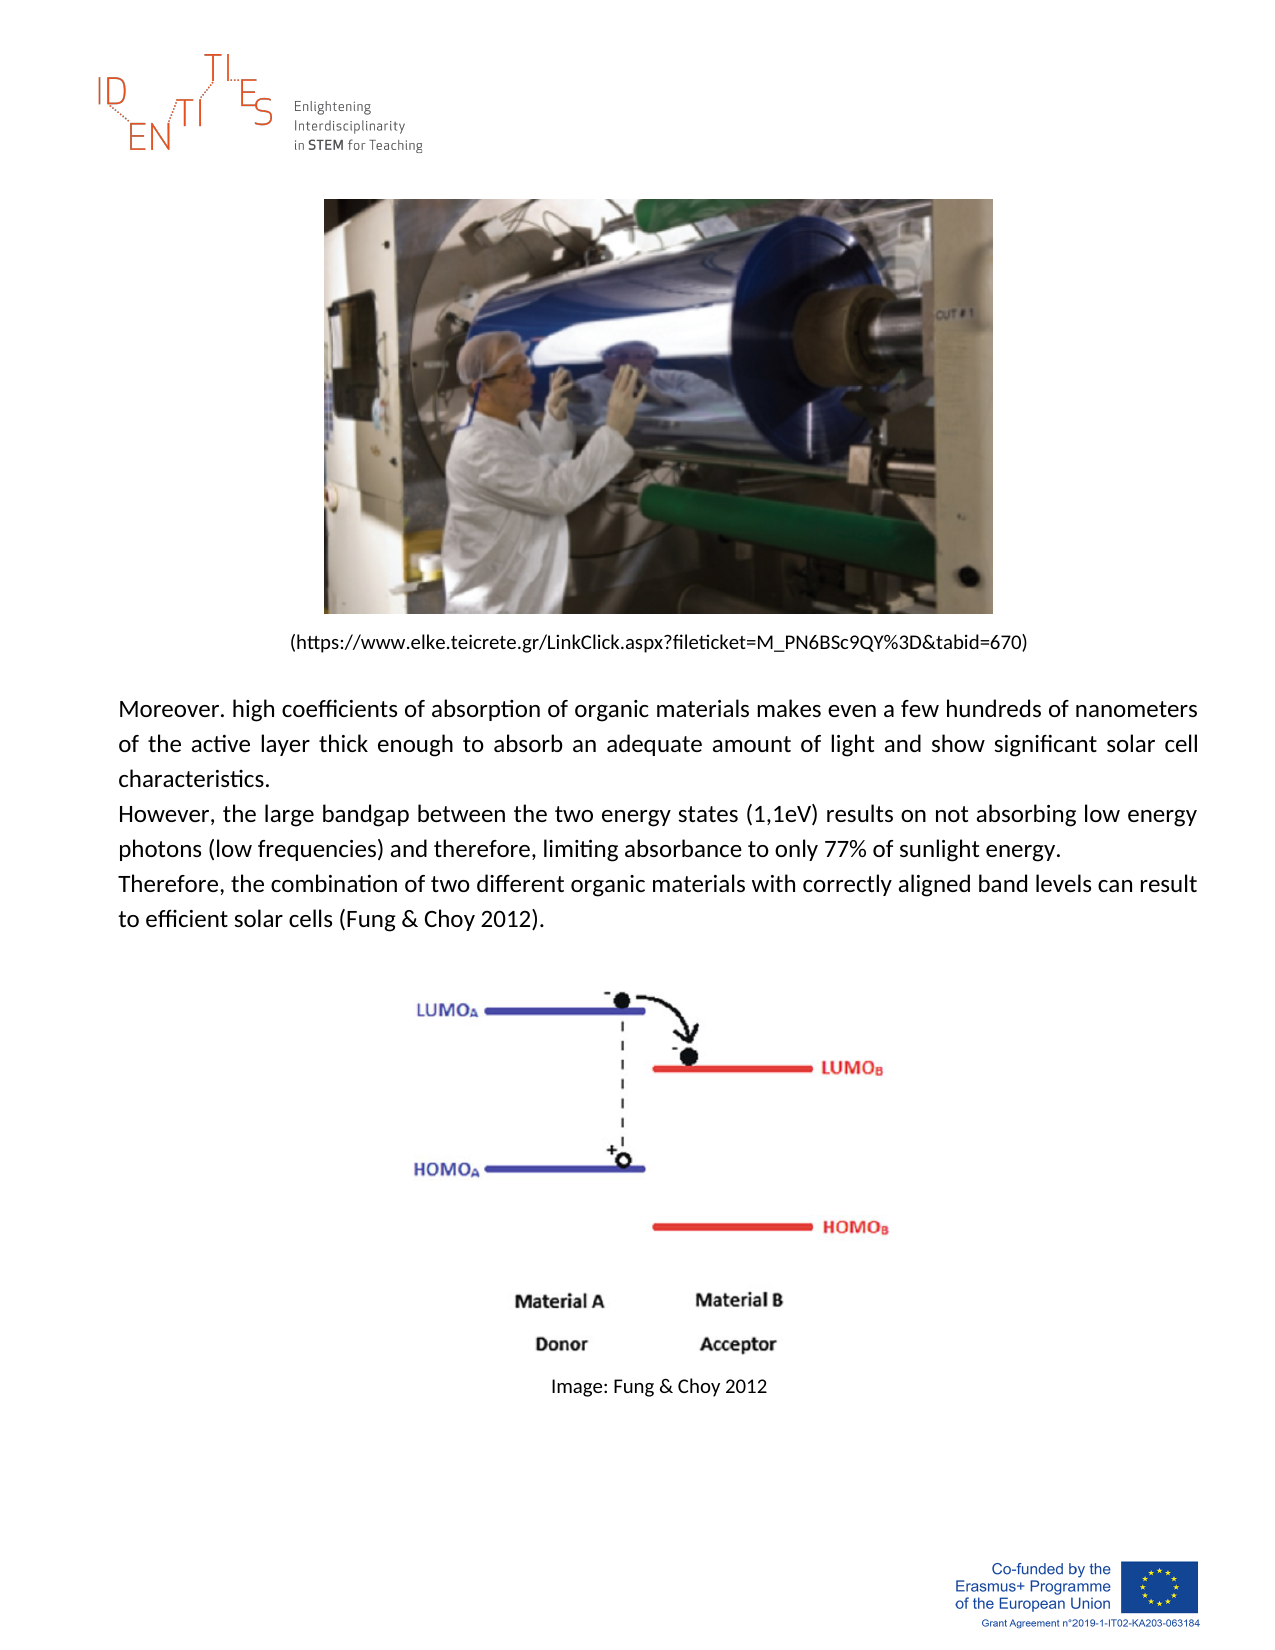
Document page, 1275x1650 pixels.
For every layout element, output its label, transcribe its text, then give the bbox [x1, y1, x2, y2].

text Moreover. high coefficients of absorption of organic materials makes even a few hundreds of nanometers of the active layer thick enough to absorb an adequate amount of light and show significant solar cell characteristics. [118, 693, 1200, 794]
picture [98, 51, 423, 156]
text (https://www.elke.teicrete.gr/LinkClick.aspx?fileticket=M_PN6BSc9QY%3D&tabid=670) [118, 629, 1200, 654]
picture [314, 190, 1004, 625]
text Therefore, the combination of two different organic materials with correctly aligned band levels can result to efficient solar cells (Fung & Choy 2012). [118, 868, 1200, 934]
text Image: Fung & Choy 2012 [118, 1373, 1200, 1398]
picture [950, 1558, 1200, 1632]
picture [392, 973, 926, 1369]
text However, the large bandgap between the two energy states (1,1eV) results on not absorbing low energy photons (low frequencies) and therefore, limiting absorbance to only 77% of sunlight energy. [118, 798, 1200, 864]
